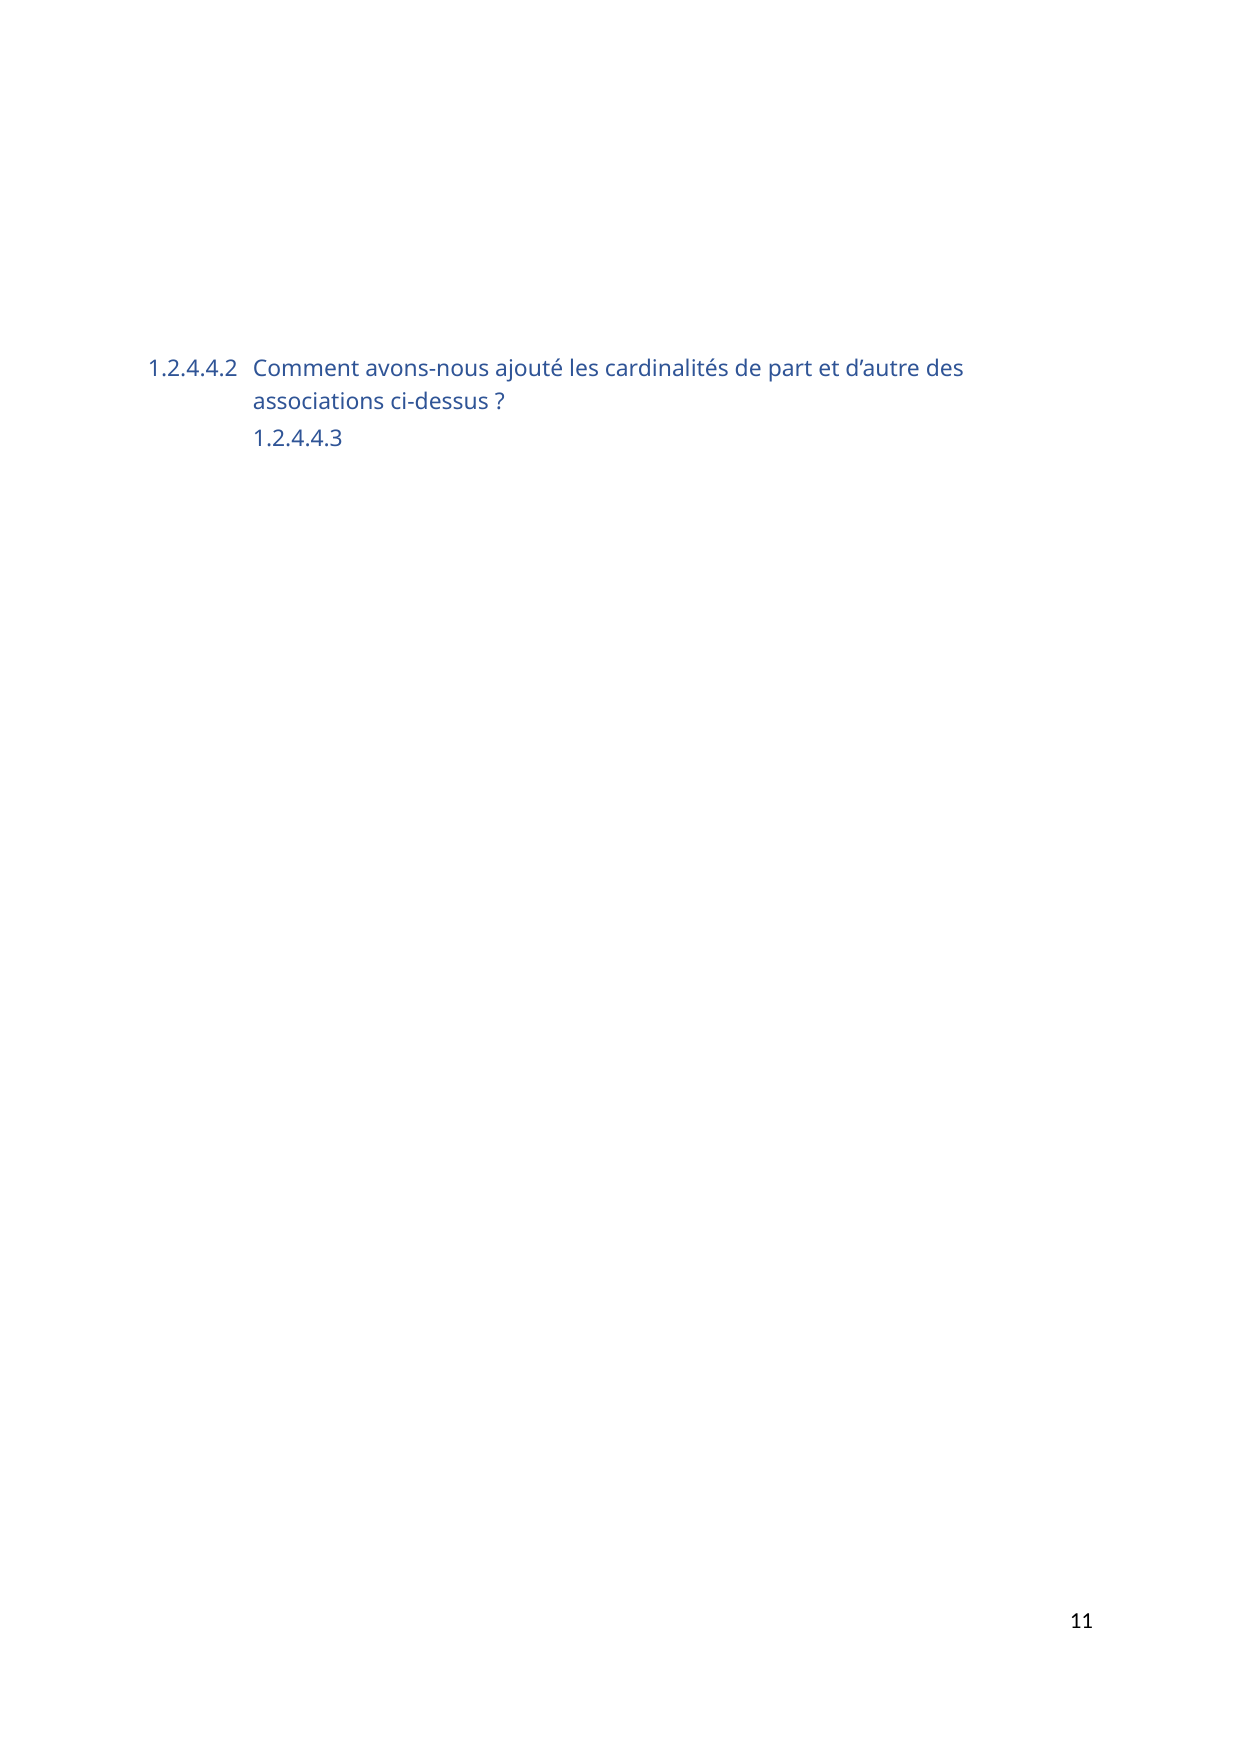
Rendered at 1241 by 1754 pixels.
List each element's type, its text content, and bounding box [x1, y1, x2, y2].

subtitle Comment avons-nous ajouté les cardinalités de part et d’autre des associations ci-dessus ? [148, 352, 1093, 416]
